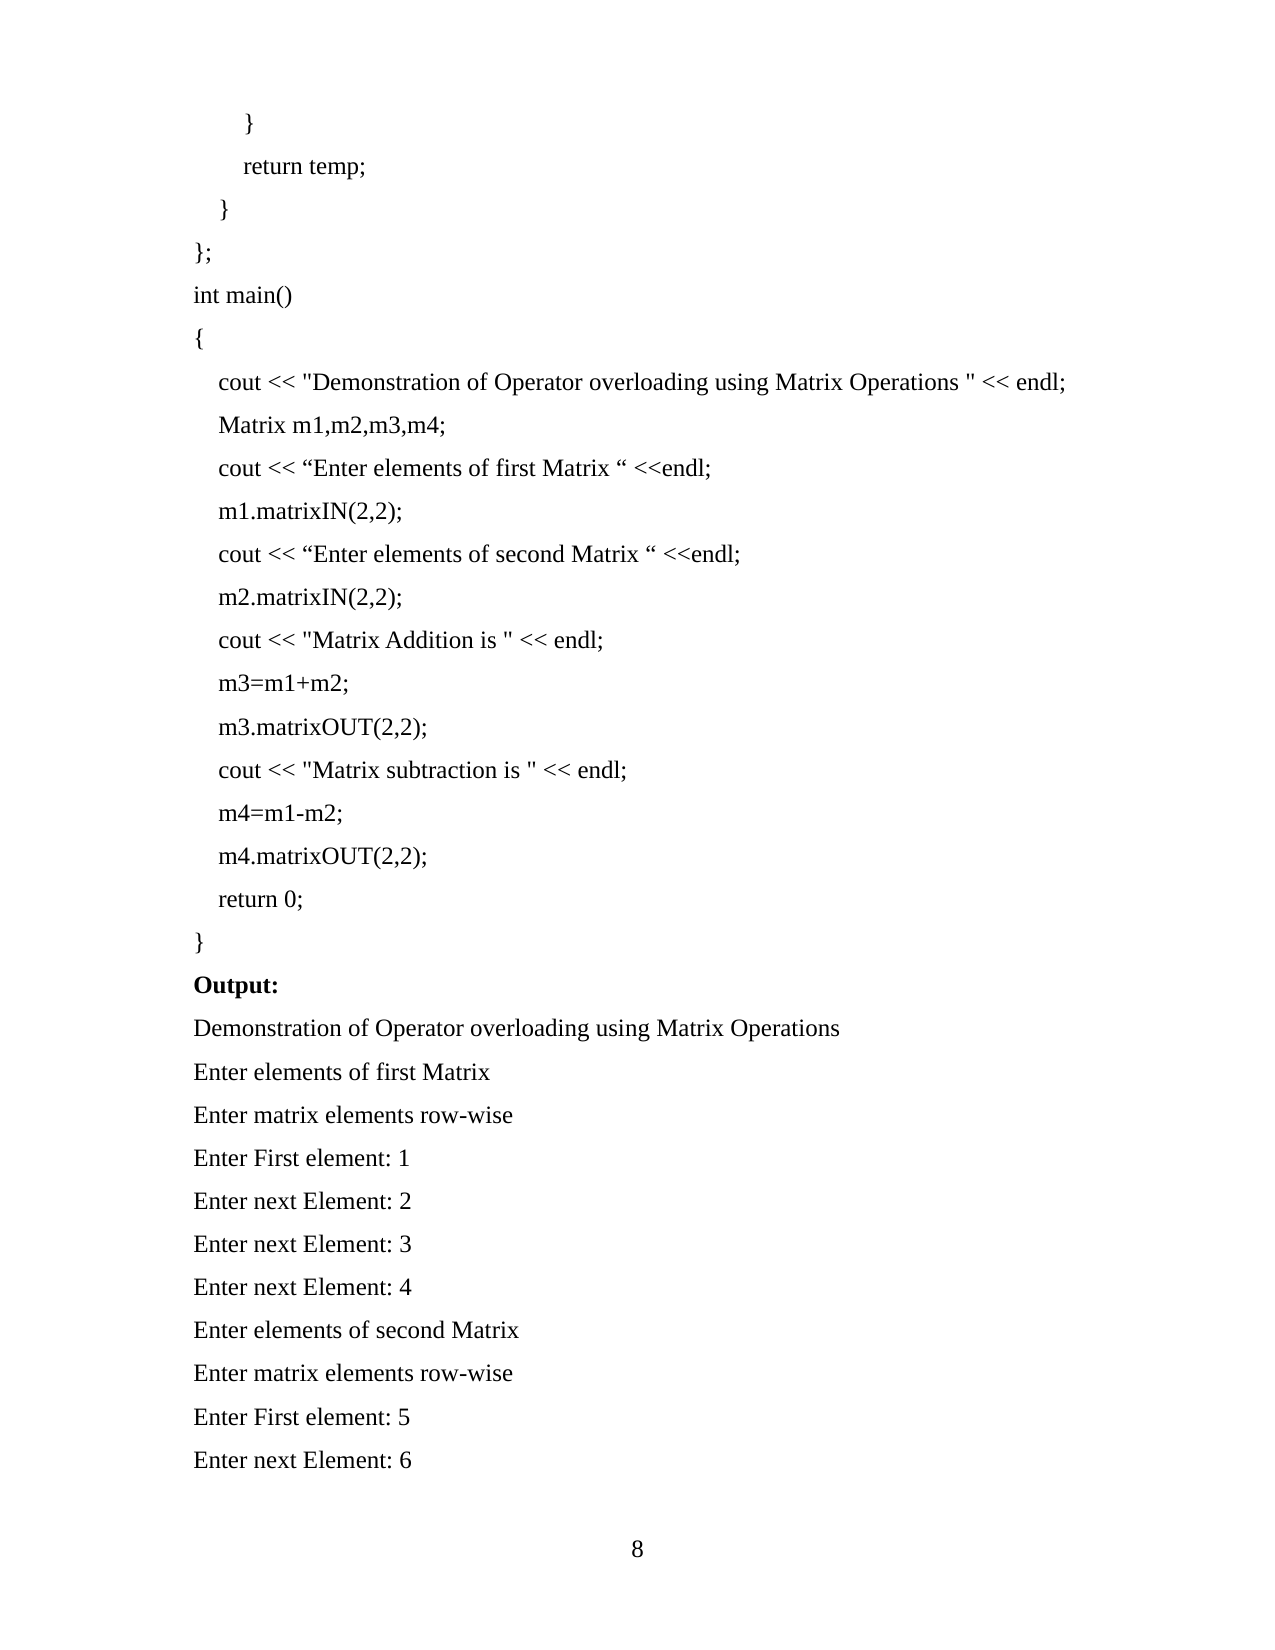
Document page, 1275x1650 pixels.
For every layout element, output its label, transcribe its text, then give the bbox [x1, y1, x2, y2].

text Enter next Element: 6 [118, 1445, 1157, 1473]
text Enter next Element: 4 [118, 1272, 1157, 1301]
text Demonstration of Operator overloading using Matrix Operations [118, 1013, 1157, 1042]
text cout << "Demonstration of Operator overloading using Matrix Operations " << endl; [118, 367, 1157, 395]
text m1.matrixIN(2,2); [118, 496, 1157, 525]
text m2.matrixIN(2,2); [118, 582, 1157, 611]
text Matrix m1,m2,m3,m4; [118, 410, 1157, 438]
text Enter matrix elements row-wise [118, 1100, 1157, 1128]
text Enter elements of second Matrix [118, 1315, 1157, 1344]
text Enter matrix elements row-wise [118, 1358, 1157, 1387]
text m4.matrixOUT(2,2); [118, 841, 1157, 870]
text Enter next Element: 3 [118, 1229, 1157, 1258]
text cout << “Enter elements of second Matrix “ <<endl; [118, 539, 1157, 568]
text m4=m1-m2; [118, 798, 1157, 827]
text return temp; [118, 151, 1157, 180]
text return 0; [118, 884, 1157, 913]
text Enter next Element: 2 [118, 1186, 1157, 1215]
text cout << "Matrix subtraction is " << endl; [118, 755, 1157, 783]
text { [118, 323, 1157, 352]
text m3=m1+m2; [118, 668, 1157, 697]
text Enter elements of first Matrix [118, 1057, 1157, 1085]
text cout << “Enter elements of first Matrix “ <<endl; [118, 453, 1157, 482]
text } [118, 927, 1157, 956]
text } [118, 108, 1157, 137]
text Enter First element: 5 [118, 1402, 1157, 1430]
text Enter First element: 1 [118, 1143, 1157, 1172]
text m3.matrixOUT(2,2); [118, 712, 1157, 740]
text Output: [118, 970, 1157, 999]
text } [118, 194, 1157, 223]
text }; [118, 237, 1157, 266]
text cout << "Matrix Addition is " << endl; [118, 625, 1157, 654]
text int main() [118, 280, 1157, 309]
